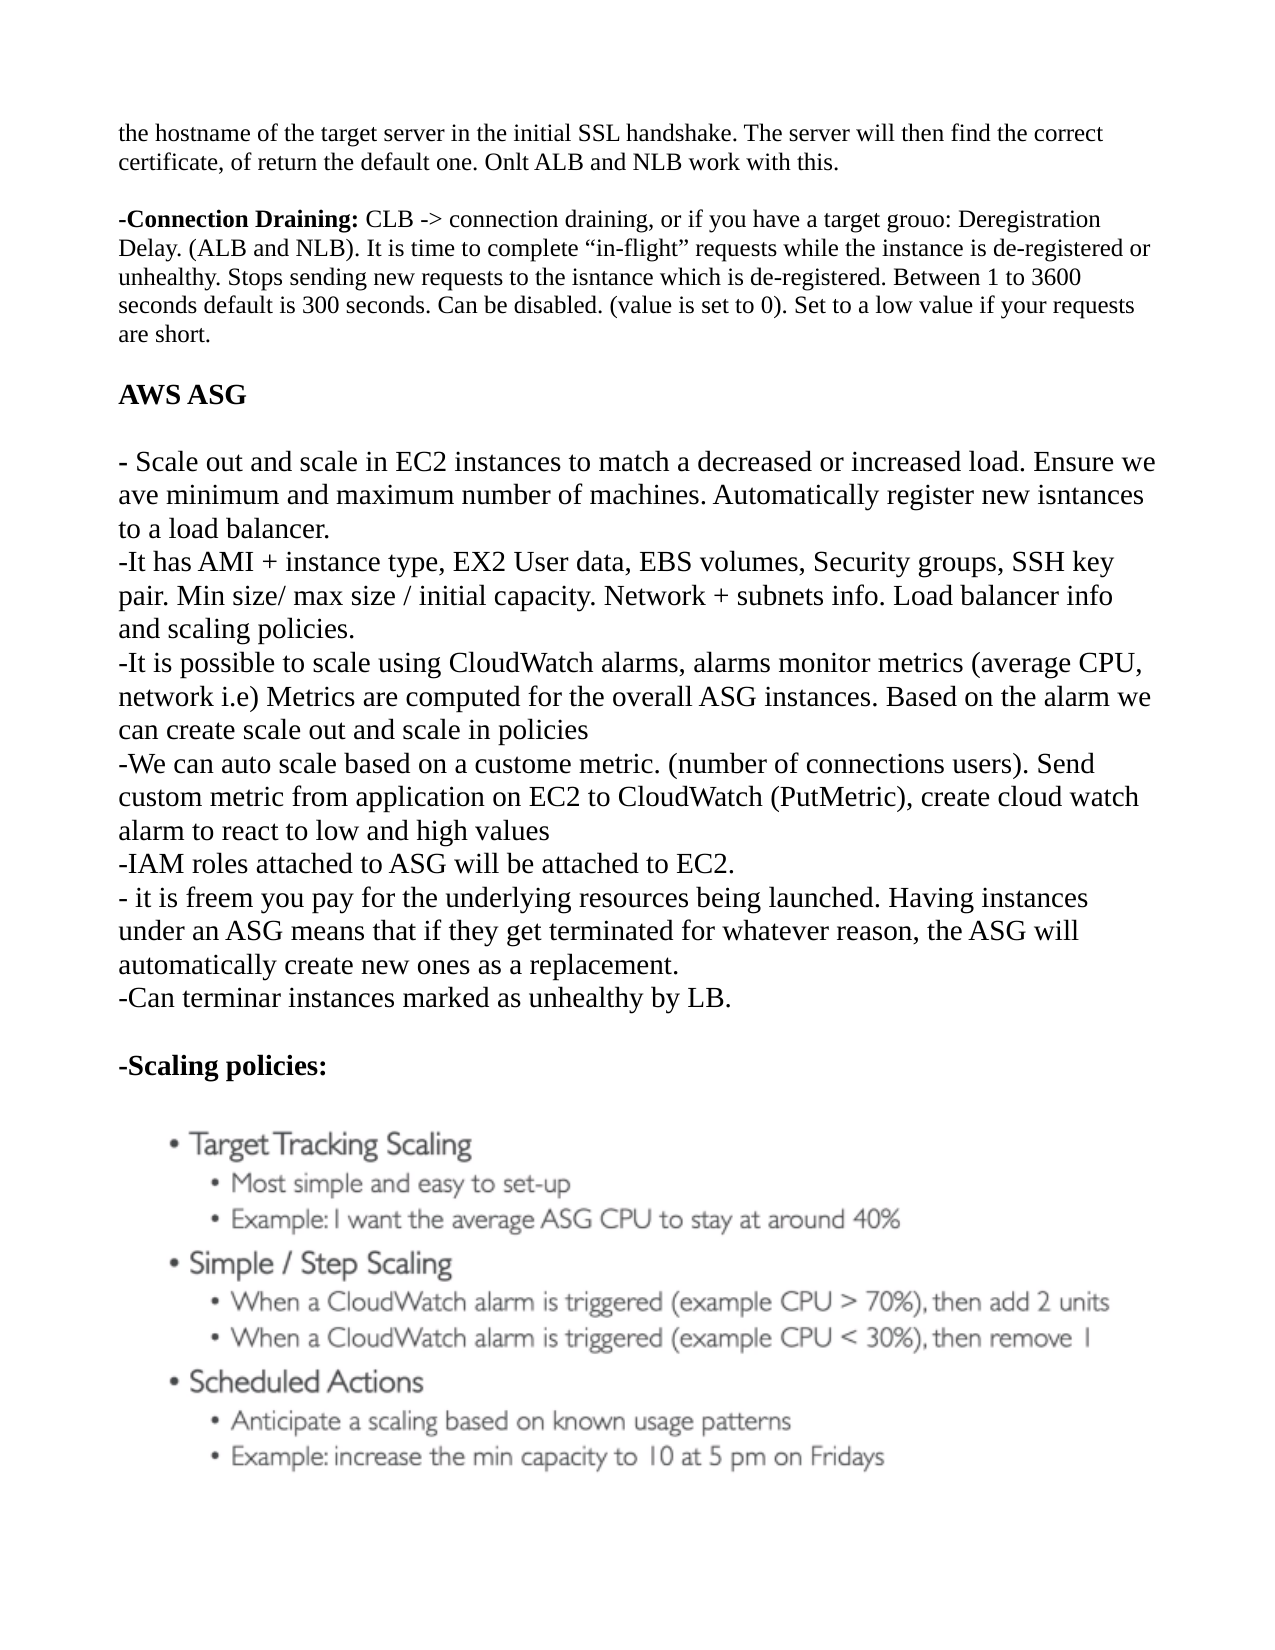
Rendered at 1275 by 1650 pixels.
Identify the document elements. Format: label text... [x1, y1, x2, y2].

text - it is freem you pay for the underlying resources being launched. Having instances under an ASG means that if they get terminated for whatever reason, the ASG will automatically create new ones as a replacement. [118, 880, 1157, 981]
text -It has AMI + instance type, EX2 User data, EBS volumes, Security groups, SSH key pair. Min size/ max size / initial capacity. Network + subnets info. Load balancer info and scaling policies. [118, 544, 1157, 645]
text -It is possible to scale using CloudWatch alarms, alarms monitor metrics (average CPU, network i.e) Metrics are computed for the overall ASG instances. Based on the alarm we can create scale out and scale in policies [118, 645, 1157, 746]
text AWS ASG [118, 377, 1157, 410]
text -We can auto scale based on a custome metric. (number of connections users). Send custom metric from application on EC2 to CloudWatch (PutMetric), create cloud watch alarm to react to low and high values [118, 746, 1157, 846]
text -Scaling policies: [118, 1048, 1157, 1081]
text -Can terminar instances marked as unhealthy by LB. [118, 981, 1157, 1014]
text -IAM roles attached to ASG will be attached to EC2. [118, 846, 1157, 880]
text -Connection Draining: CLB -> connection draining, or if you have a target grouo: Deregistration Delay. (ALB and NLB). It is time to complete “in-flight” requests while the instance is de-registered or unhealthy. Stops sending new requests to the isntance which is de-registered. Between 1 to 3600 seconds default is 300 seconds. Can be disabled. (value is set to 0). Set to a low value if your requests are short. [118, 204, 1157, 348]
picture [139, 1114, 1136, 1489]
text the hostname of the target server in the initial SSL handshake. The server will then find the correct certificate, of return the default one. Onlt ALB and NLB work with this. [118, 118, 1157, 176]
text - Scale out and scale in EC2 instances to match a decreased or increased load. Ensure we ave minimum and maximum number of machines. Automatically register new isntances to a load balancer. [118, 444, 1157, 544]
